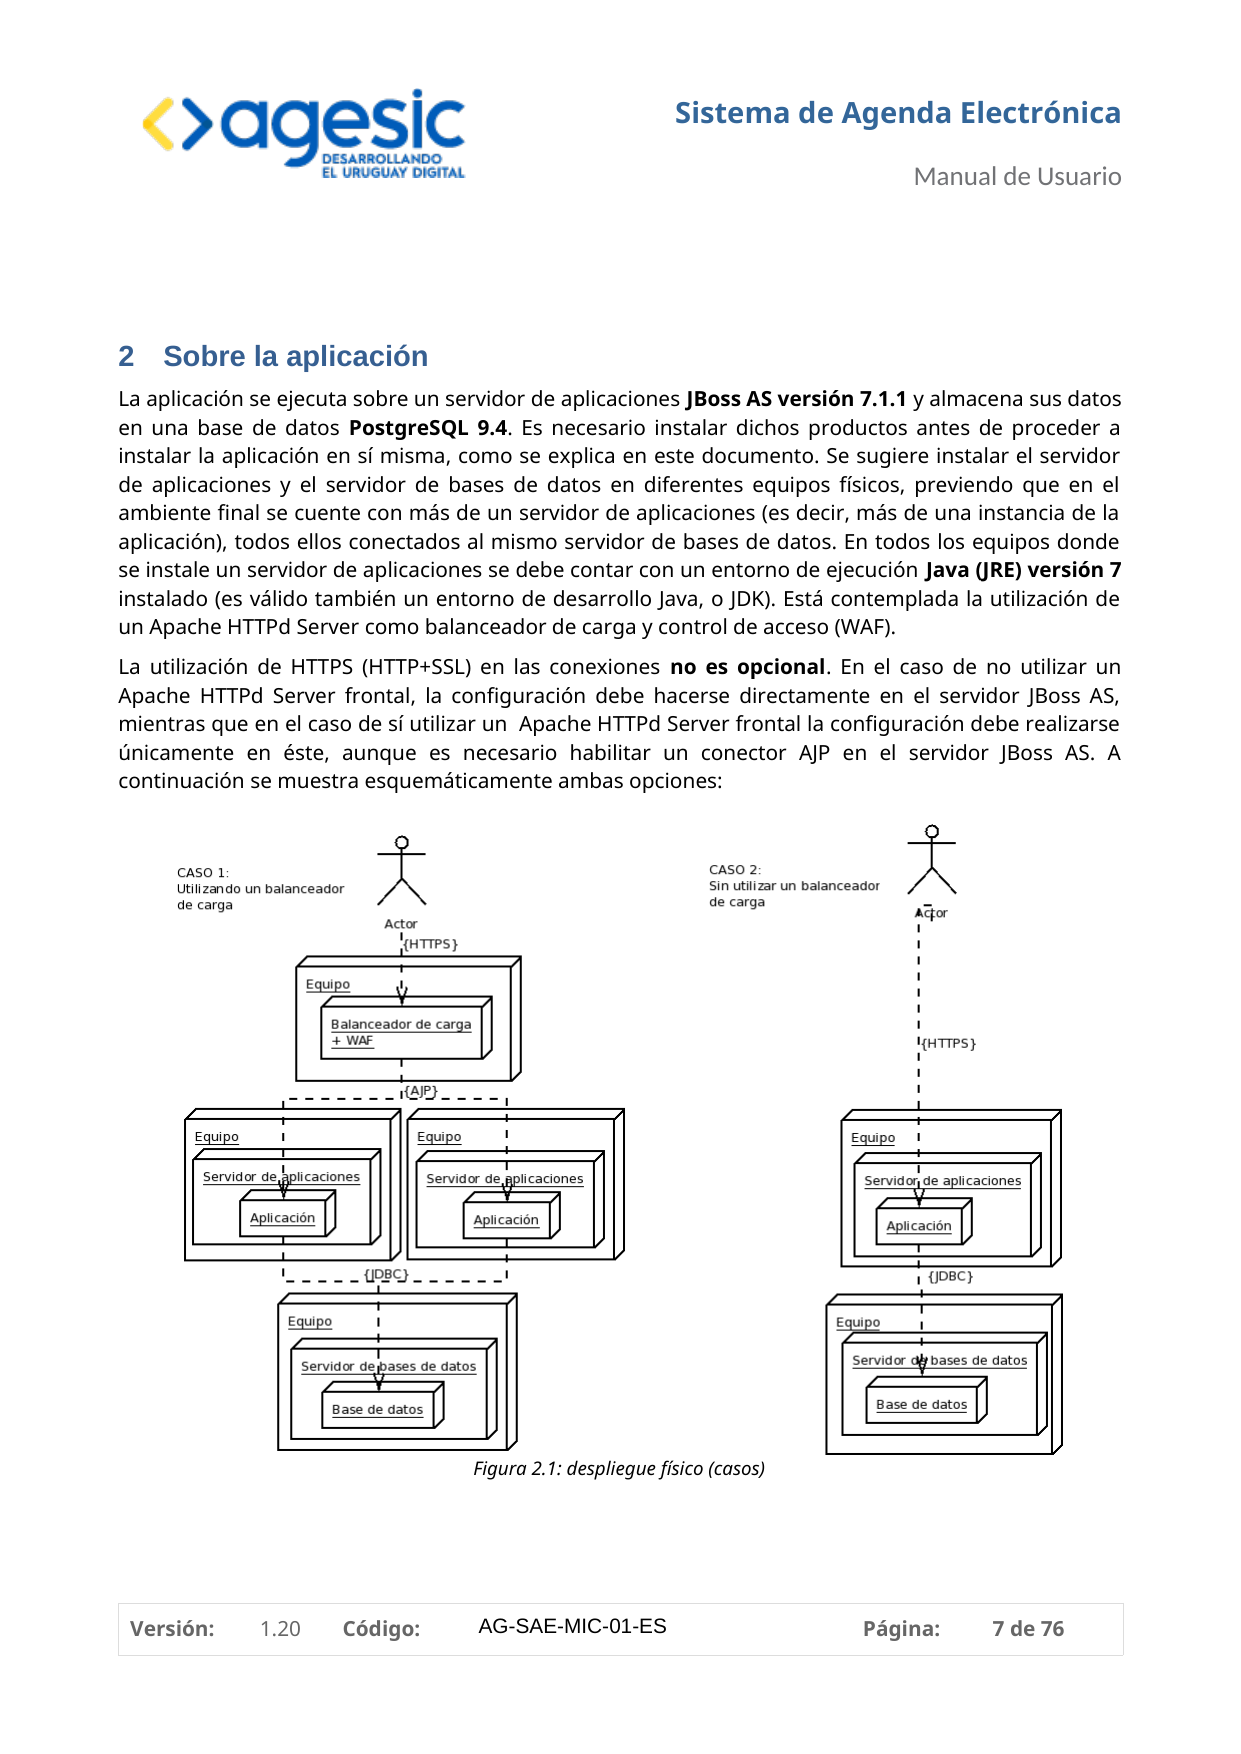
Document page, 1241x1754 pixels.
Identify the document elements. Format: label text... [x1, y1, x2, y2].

text La utilización de HTTPS (HTTP+SSL) en las conexiones no es opcional. En el caso de no utilizar un Apache HTTPd Server frontal, la configuración debe hacerse directamente en el servidor JBoss AS, mientras que en el caso de sí utilizar un Apache HTTPd Server frontal la configuración debe realizarse únicamente en éste, aunque es necesario habilitar un conector AJP en el servidor JBoss AS. A continuación se muestra esquemáticamente ambas opciones: [118, 652, 1122, 794]
picture [177, 812, 1063, 1456]
picture [142, 88, 466, 178]
subtitle Sobre la aplicación [118, 339, 1122, 373]
text La aplicación se ejecuta sobre un servidor de aplicaciones JBoss AS versión 7.1.1 y almacena sus datos en una base de datos PostgreSQL 9.4. Es necesario instalar dichos productos antes de proceder a instalar la aplicación en sí misma, como se explica en este documento. Se sugiere instalar el servidor de aplicaciones y el servidor de bases de datos en diferentes equipos físicos, previendo que en el ambiente final se cuente con más de un servidor de aplicaciones (es decir, más de una instancia de la aplicación), todos ellos conectados al mismo servidor de bases de datos. En todos los equipos donde se instale un servidor de aplicaciones se debe contar con un entorno de ejecución Java (JRE) versión 7 instalado (es válido también un entorno de desarrollo Java, o JDK). Está contemplada la utilización de un Apache HTTPd Server como balanceador de carga y control de acceso (WAF). [118, 384, 1122, 641]
text Figura 2.1: despliegue físico (casos) [177, 1456, 1063, 1481]
